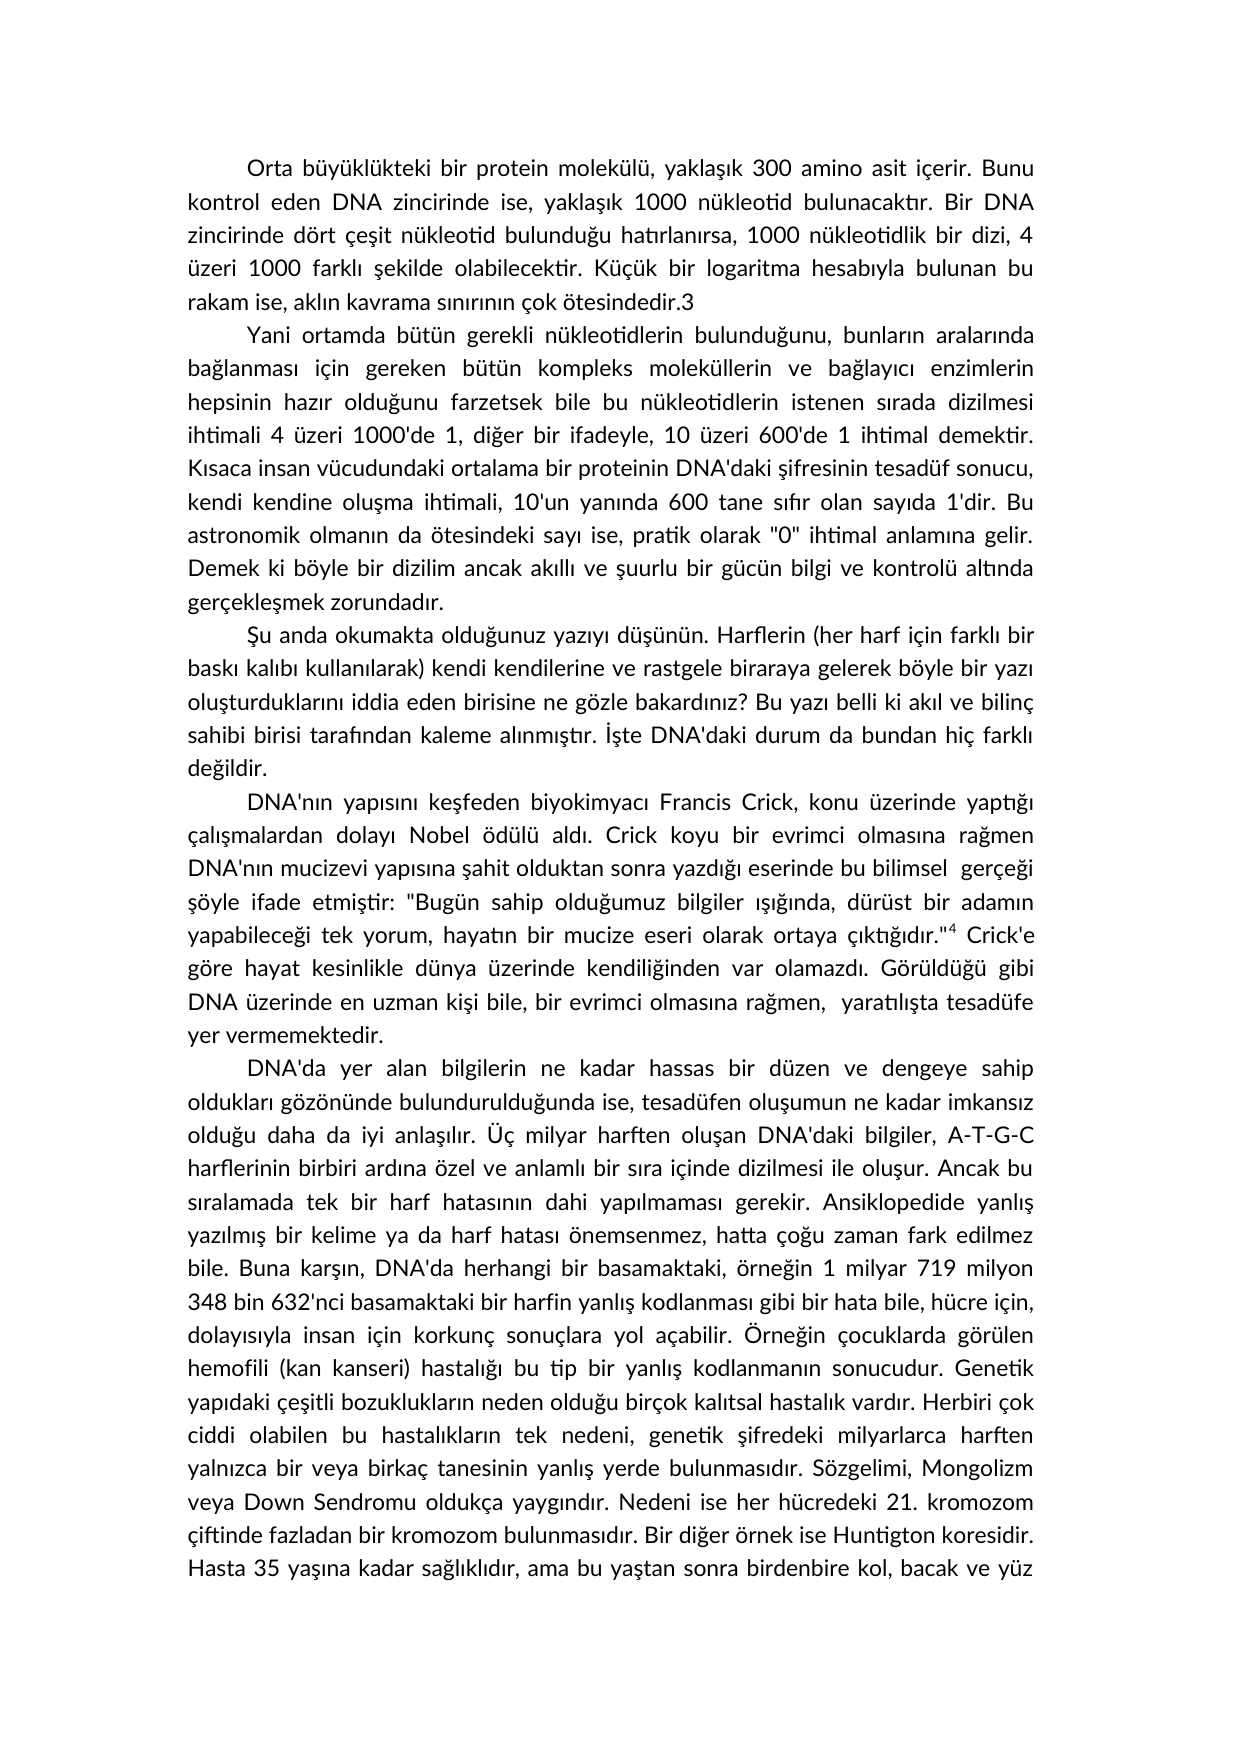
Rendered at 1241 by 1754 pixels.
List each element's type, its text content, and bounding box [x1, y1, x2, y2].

text Yani ortamda bütün gerekli nükleotidlerin bulunduğunu, bunların aralarında bağlanması için gereken bütün kompleks moleküllerin ve bağlayıcı enzimlerin hepsinin hazır olduğunu farzetsek bile bu nükleotidlerin istenen sırada dizilmesi ihtimali 4 üzeri 1000'de 1, diğer bir ifadeyle, 10 üzeri 600'de 1 ihtimal demektir. Kısaca insan vücudundaki ortalama bir proteinin DNA'daki şifresinin tesadüf sonucu, kendi kendine oluşma ihtimali, 10'un yanında 600 tane sıfır olan sayıda 1'dir. Bu astronomik olmanın da ötesindeki sayı ise, pratik olarak "0" ihtimal anlamına gelir. Demek ki böyle bir dizilim ancak akıllı ve şuurlu bir gücün bilgi ve kontrolü altında gerçekleşmek zorundadır. [187, 317, 1035, 617]
text DNA'nın yapısını keşfeden biyokimyacı Francis Crick, konu üzerinde yaptığı çalışmalardan dolayı Nobel ödülü aldı. Crick koyu bir evrimci olmasına rağmen DNA'nın mucizevi yapısına şahit olduktan sonra yazdığı eserinde bu bilimsel gerçeği şöyle ifade etmiştir: "Bugün sahip olduğumuz bilgiler ışığında, dürüst bir adamın yapabileceği tek yorum, hayatın bir mucize eseri olarak ortaya çıktığıdır."4 Crick'e göre hayat kesinlikle dünya üzerinde kendiliğinden var olamazdı. Görüldüğü gibi DNA üzerinde en uzman kişi bile, bir evrimci olmasına rağmen, yaratılışta tesadüfe yer vermemektedir. [187, 783, 1035, 1050]
text Şu anda okumakta olduğunuz yazıyı düşünün. Harflerin (her harf için farklı bir baskı kalıbı kullanılarak) kendi kendilerine ve rastgele biraraya gelerek böyle bir yazı oluşturduklarını iddia eden birisine ne gözle bakardınız? Bu yazı belli ki akıl ve bilinç sahibi birisi tarafından kaleme alınmıştır. İşte DNA'daki durum da bundan hiç farklı değildir. [187, 617, 1035, 783]
text DNA'da yer alan bilgilerin ne kadar hassas bir düzen ve dengeye sahip oldukları gözönünde bulundurulduğunda ise, tesadüfen oluşumun ne kadar imkansız olduğu daha da iyi anlaşılır. Üç milyar harften oluşan DNA'daki bilgiler, A-T-G-C harflerinin birbiri ardına özel ve anlamlı bir sıra içinde dizilmesi ile oluşur. Ancak bu sıralamada tek bir harf hatasının dahi yapılmaması gerekir. Ansiklopedide yanlış yazılmış bir kelime ya da harf hatası önemsenmez, hatta çoğu zaman fark edilmez bile. Buna karşın, DNA'da herhangi bir basamaktaki, örneğin 1 milyar 719 milyon 348 bin 632'nci basamaktaki bir harfin yanlış kodlanması gibi bir hata bile, hücre için, dolayısıyla insan için korkunç sonuçlara yol açabilir. Örneğin çocuklarda görülen hemofili (kan kanseri) hastalığı bu tip bir yanlış kodlanmanın sonucudur. Genetik yapıdaki çeşitli bozuklukların neden olduğu birçok kalıtsal hastalık vardır. Herbiri çok ciddi olabilen bu hastalıkların tek nedeni, genetik şifredeki milyarlarca harften yalnızca bir veya birkaç tanesinin yanlış yerde bulunmasıdır. Sözgelimi, Mongolizm veya Down Sendromu oldukça yaygındır. Nedeni ise her hücredeki 21. kromozom çiftinde fazladan bir kromozom bulunmasıdır. Bir diğer örnek ise Huntigton koresidir. Hasta 35 yaşına kadar sağlıklıdır, ama bu yaştan sonra birdenbire kol, bacak ve yüz [187, 1050, 1035, 1583]
text Orta büyüklükteki bir protein molekülü, yaklaşık 300 amino asit içerir. Bunu kontrol eden DNA zincirinde ise, yaklaşık 1000 nükleotid bulunacaktır. Bir DNA zincirinde dört çeşit nükleotid bulunduğu hatırlanırsa, 1000 nükleotidlik bir dizi, 4 üzeri 1000 farklı şekilde olabilecektir. Küçük bir logaritma hesabıyla bulunan bu rakam ise, aklın kavrama sınırının çok ötesindedir.3 [187, 150, 1035, 317]
